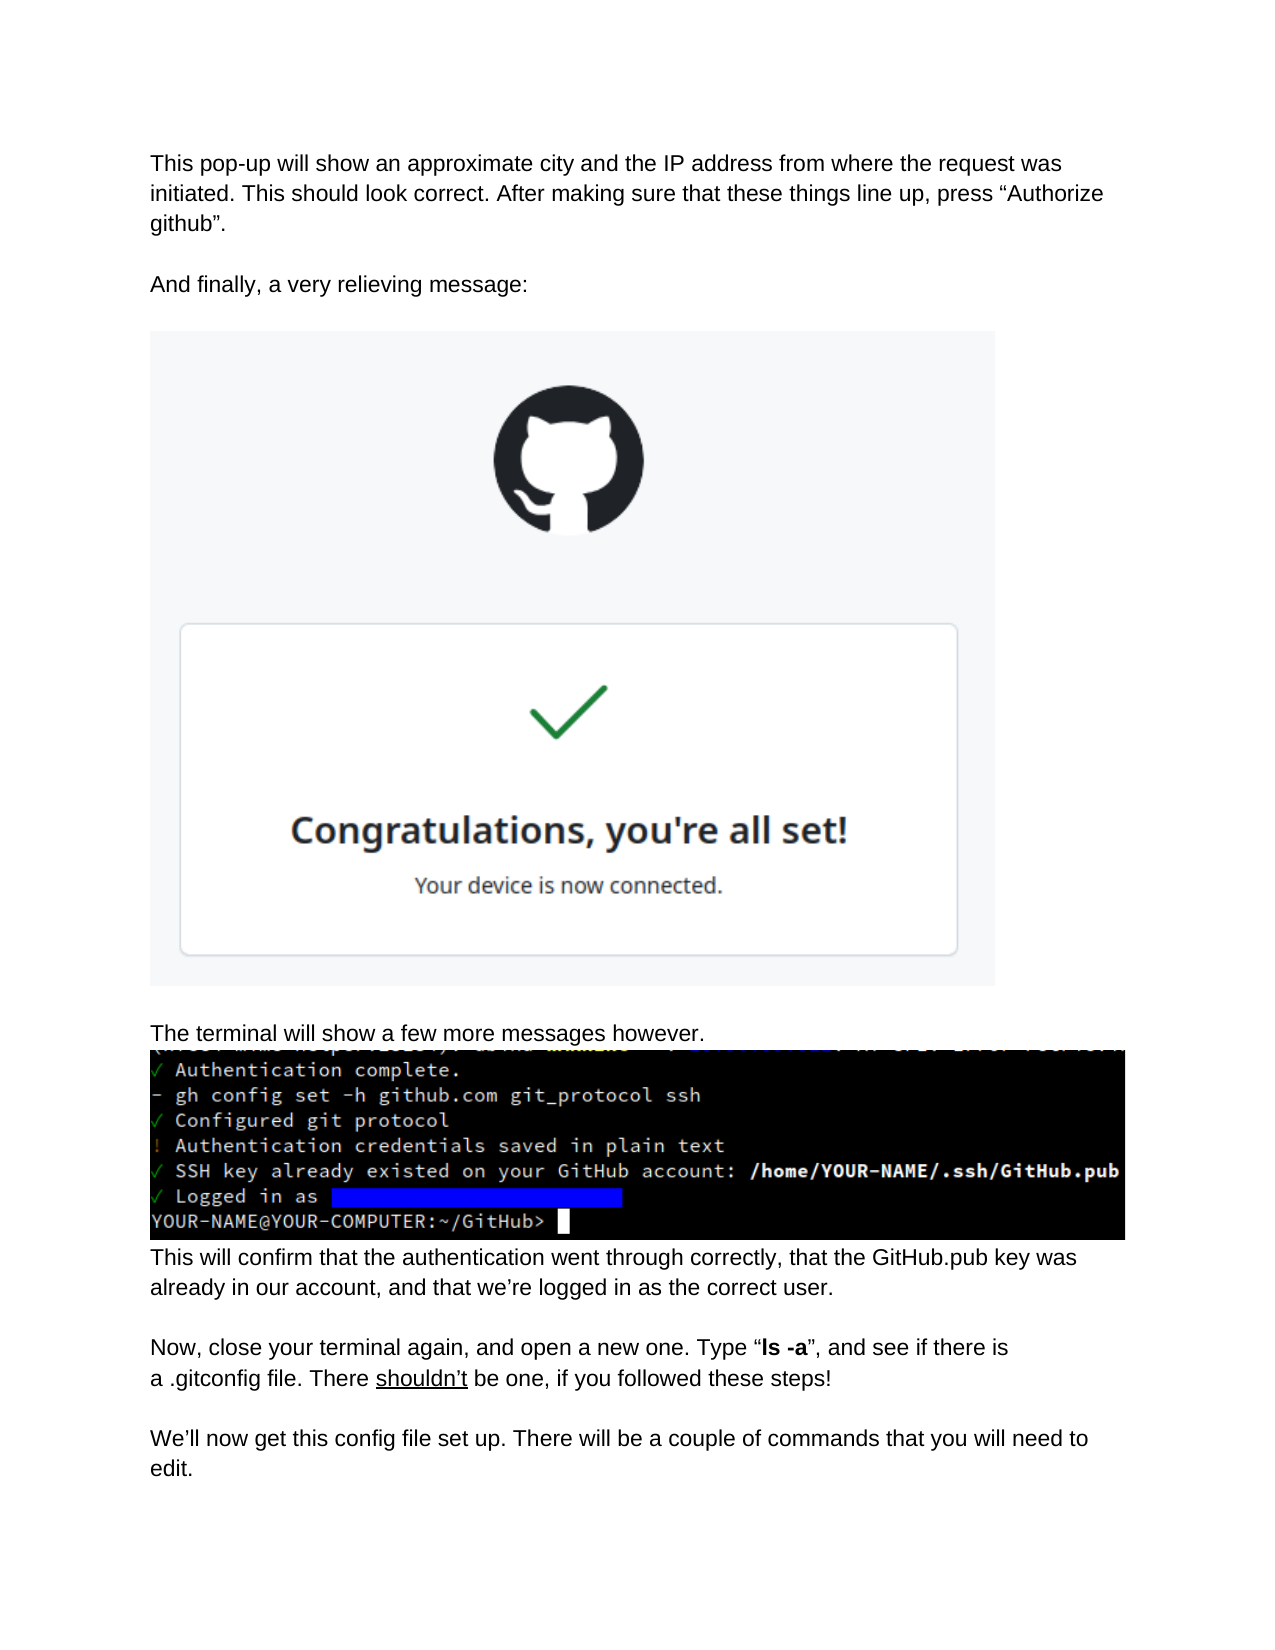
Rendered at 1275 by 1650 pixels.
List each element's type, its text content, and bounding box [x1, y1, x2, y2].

text Now, close your terminal again, and open a new one. Type “ls -a”, and see if there is a .gitconfig file. There shouldn’t be one, if you followed these steps! [150, 1334, 1125, 1391]
text We’ll now get this config file set up. There will be a couple of commands that you will need to edit. [150, 1425, 1125, 1481]
text This pop-up will show an approximate city and the IP address from where the request was initiated. This should look correct. After making sure that these things line up, press “Authorize github”. [150, 150, 1125, 237]
text The terminal will show a few more messages however. [150, 1020, 1125, 1046]
picture [150, 1050, 1125, 1240]
text And finally, a very relieving message: [150, 271, 1125, 297]
text This will confirm that the authentication went through correctly, that the GitHub.pub key was already in our account, and that we’re logged in as the correct user. [150, 1244, 1125, 1300]
picture [150, 331, 996, 986]
